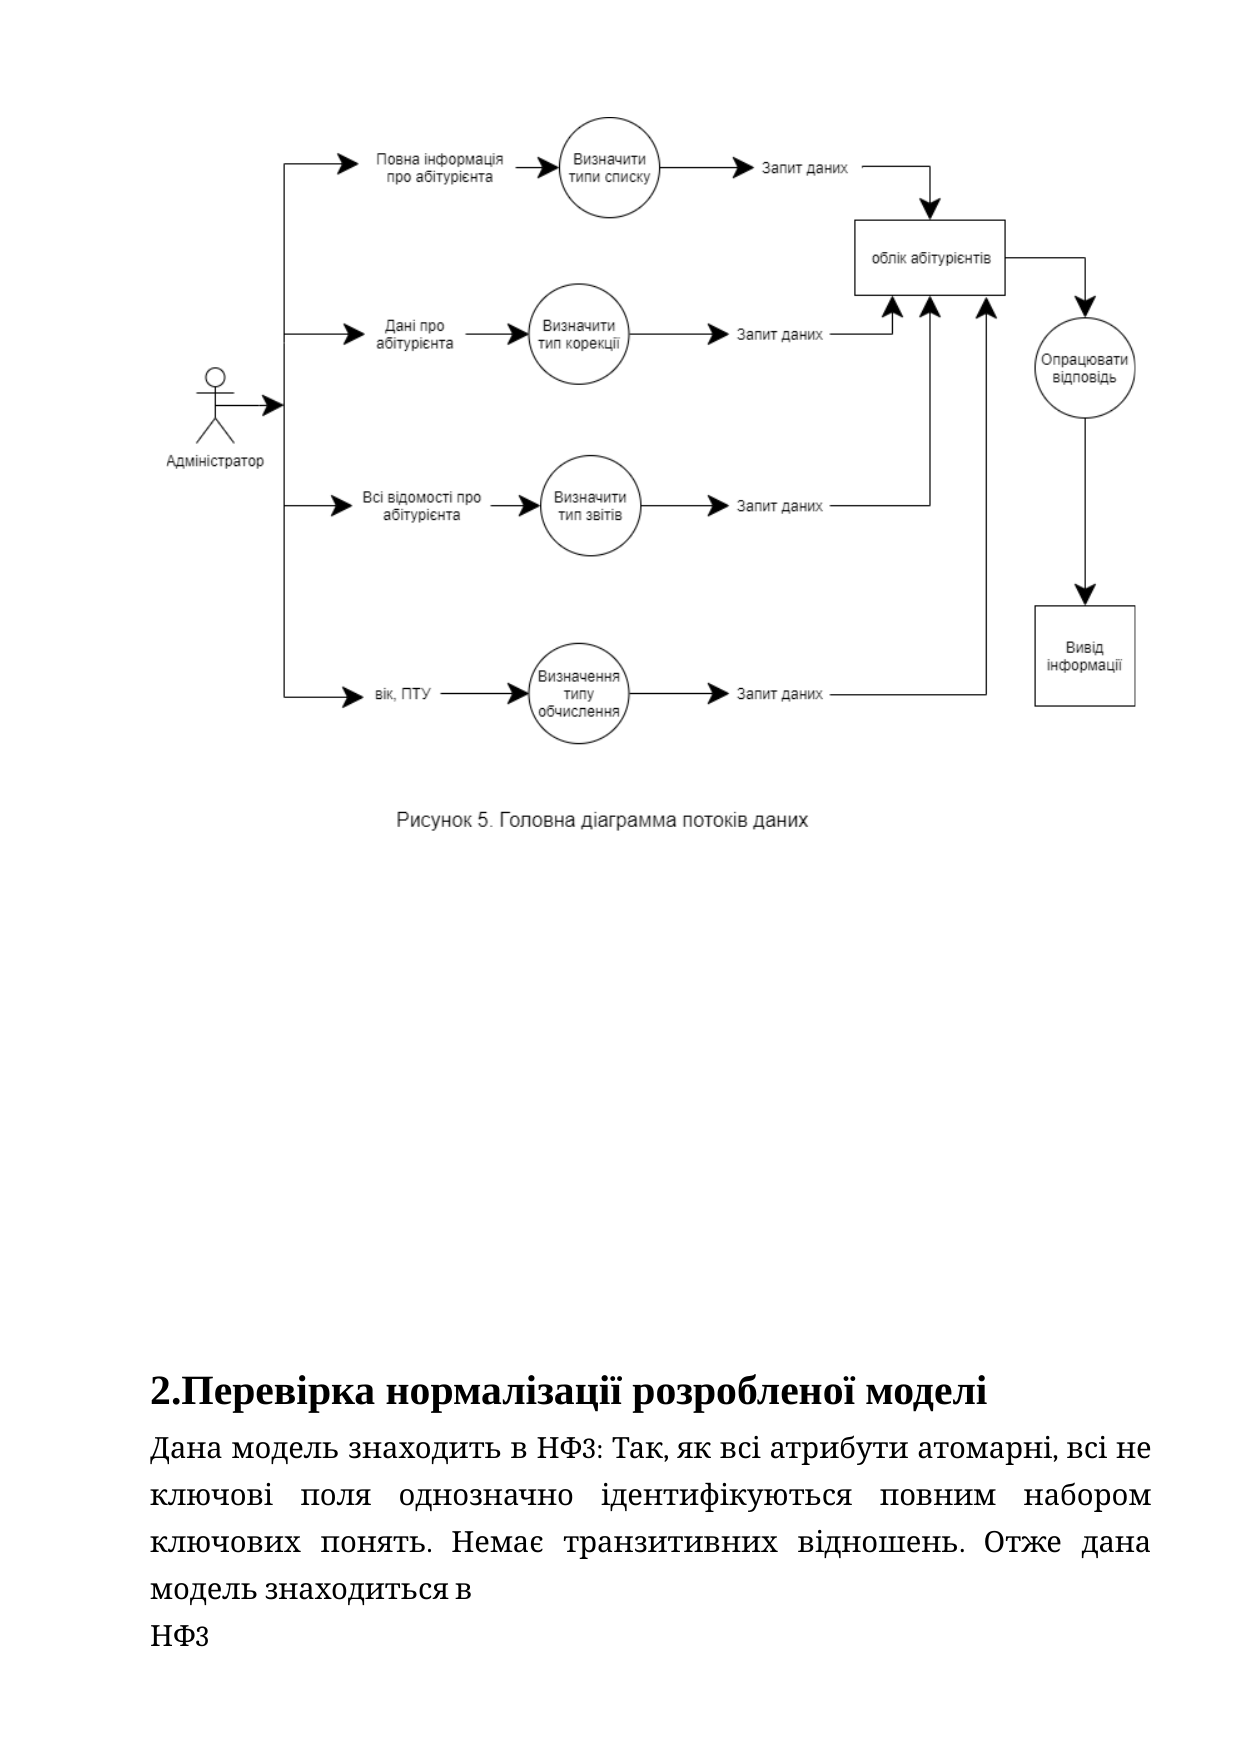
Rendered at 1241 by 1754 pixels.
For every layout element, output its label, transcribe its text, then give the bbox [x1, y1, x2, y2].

picture [166, 117, 1136, 832]
text Дана модель знаходить в НФ3: Так, як всі атрибути атомарні, всі не ключові поля однозначно ідентифікуються повним набором ключових понять. Немає транзитивних відношень. Отже дана модель знаходиться в [150, 1433, 1152, 1607]
text НФ3 [150, 1620, 1152, 1654]
text 2.Перевірка нормалізації розробленої моделі [150, 1366, 1152, 1413]
